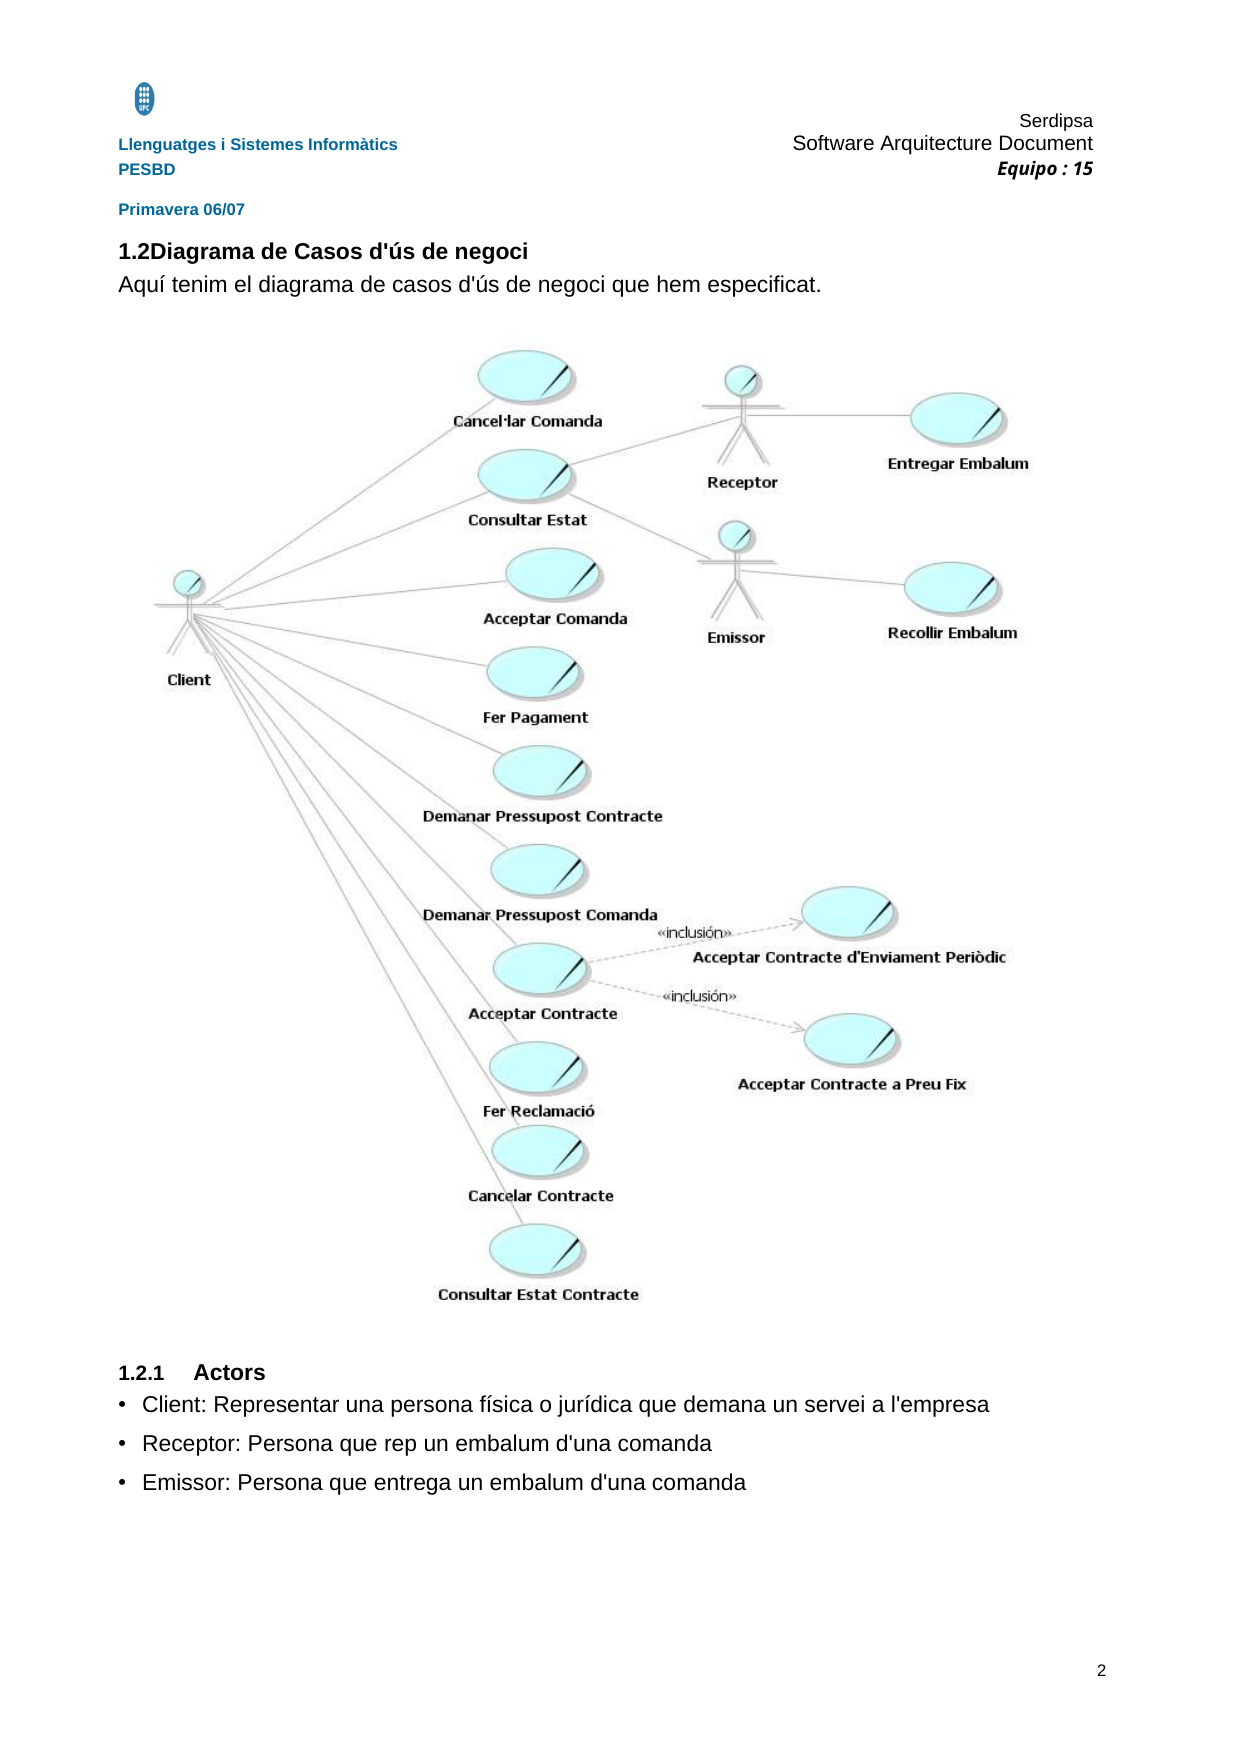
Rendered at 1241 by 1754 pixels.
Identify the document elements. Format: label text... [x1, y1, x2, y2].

list Client: Representar una persona física o jurídica que demana un servei a l'empresa [118, 1391, 1106, 1418]
list Receptor: Persona que rep un embalum d'una comanda [118, 1430, 1106, 1457]
subtitle Diagrama de Casos d'ús de negoci [118, 238, 1106, 264]
list Emissor: Persona que entrega un embalum d'una comanda [118, 1469, 1106, 1496]
subtitle Actors [118, 1359, 1106, 1385]
text Aquí tenim el diagrama de casos d'ús de negoci que hem especificat. [118, 271, 1106, 297]
picture [142, 335, 1057, 1320]
